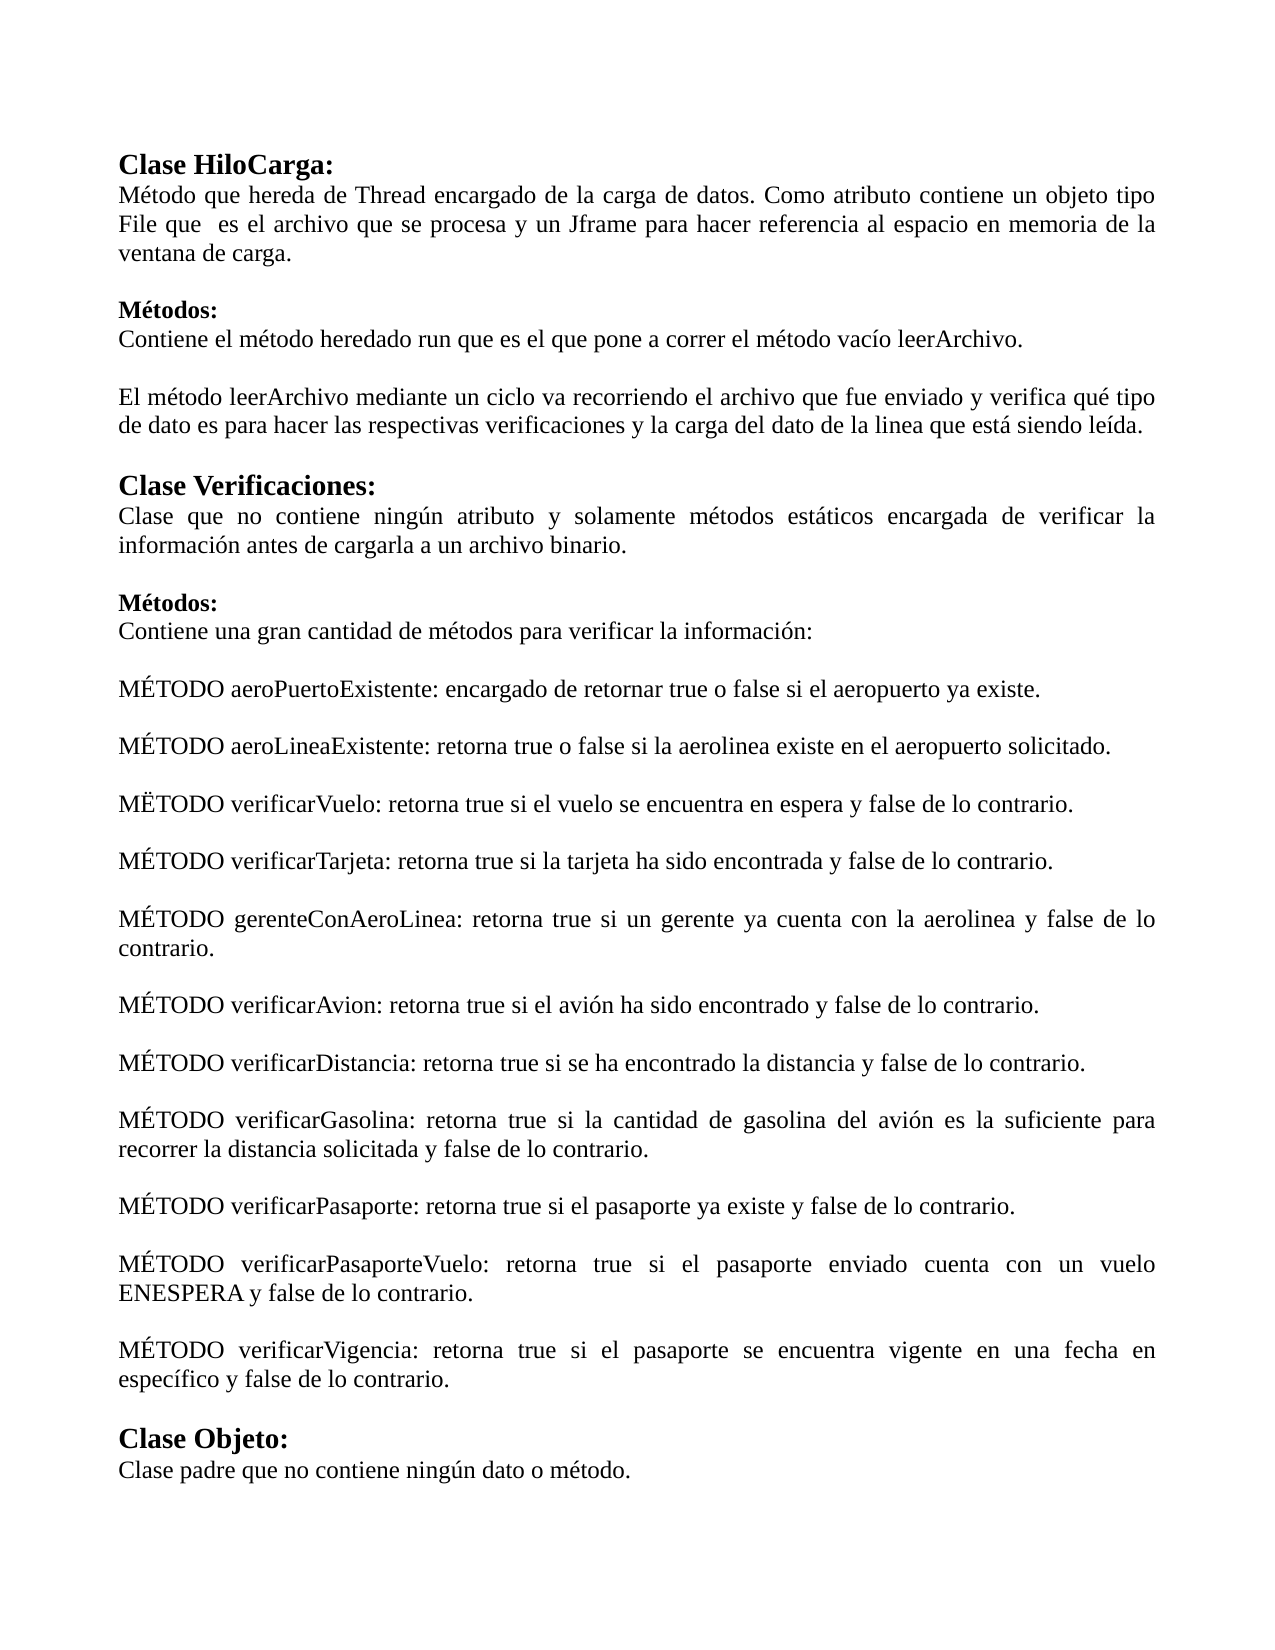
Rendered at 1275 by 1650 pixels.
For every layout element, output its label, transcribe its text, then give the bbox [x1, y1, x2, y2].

text MËTODO verificarVuelo: retorna true si el vuelo se encuentra en espera y false de lo contrario. [118, 789, 1157, 818]
text Clase que no contiene ningún atributo y solamente métodos estáticos encargada de verificar la información antes de cargarla a un archivo binario. [118, 501, 1157, 559]
text MÉTODO verificarGasolina: retorna true si la cantidad de gasolina del avión es la suficiente para recorrer la distancia solicitada y false de lo contrario. [118, 1105, 1157, 1163]
text MÉTODO aeroPuertoExistente: encargado de retornar true o false si el aeropuerto ya existe. [118, 674, 1157, 703]
text MÉTODO verificarDistancia: retorna true si se ha encontrado la distancia y false de lo contrario. [118, 1048, 1157, 1076]
text Clase padre que no contiene ningún dato o método. [118, 1455, 1157, 1484]
text Clase Verificaciones: [118, 468, 1157, 501]
text Métodos: [118, 588, 1157, 616]
text MÉTODO gerenteConAeroLinea: retorna true si un gerente ya cuenta con la aerolinea y false de lo contrario. [118, 904, 1157, 961]
text Métodos: [118, 295, 1157, 324]
text MÉTODO verificarPasaporteVuelo: retorna true si el pasaporte enviado cuenta con un vuelo ENESPERA y false de lo contrario. [118, 1249, 1157, 1306]
text MÉTODO verificarVigencia: retorna true si el pasaporte se encuentra vigente en una fecha en específico y false de lo contrario. [118, 1335, 1157, 1393]
text Clase Objeto: [118, 1421, 1157, 1455]
text Contiene una gran cantidad de métodos para verificar la información: [118, 616, 1157, 645]
text MÉTODO verificarTarjeta: retorna true si la tarjeta ha sido encontrada y false de lo contrario. [118, 846, 1157, 875]
text Clase HiloCarga: [118, 147, 1157, 180]
text MÉTODO verificarPasaporte: retorna true si el pasaporte ya existe y false de lo contrario. [118, 1191, 1157, 1220]
text Método que hereda de Thread encargado de la carga de datos. Como atributo contiene un objeto tipo File que es el archivo que se procesa y un Jframe para hacer referencia al espacio en memoria de la ventana de carga. [118, 180, 1157, 267]
text Contiene el método heredado run que es el que pone a correr el método vacío leerArchivo. [118, 324, 1157, 353]
text MÉTODO verificarAvion: retorna true si el avión ha sido encontrado y false de lo contrario. [118, 990, 1157, 1019]
text El método leerArchivo mediante un ciclo va recorriendo el archivo que fue enviado y verifica qué tipo de dato es para hacer las respectivas verificaciones y la carga del dato de la linea que está siendo leída. [118, 382, 1157, 439]
text MÉTODO aeroLineaExistente: retorna true o false si la aerolinea existe en el aeropuerto solicitado. [118, 731, 1157, 760]
